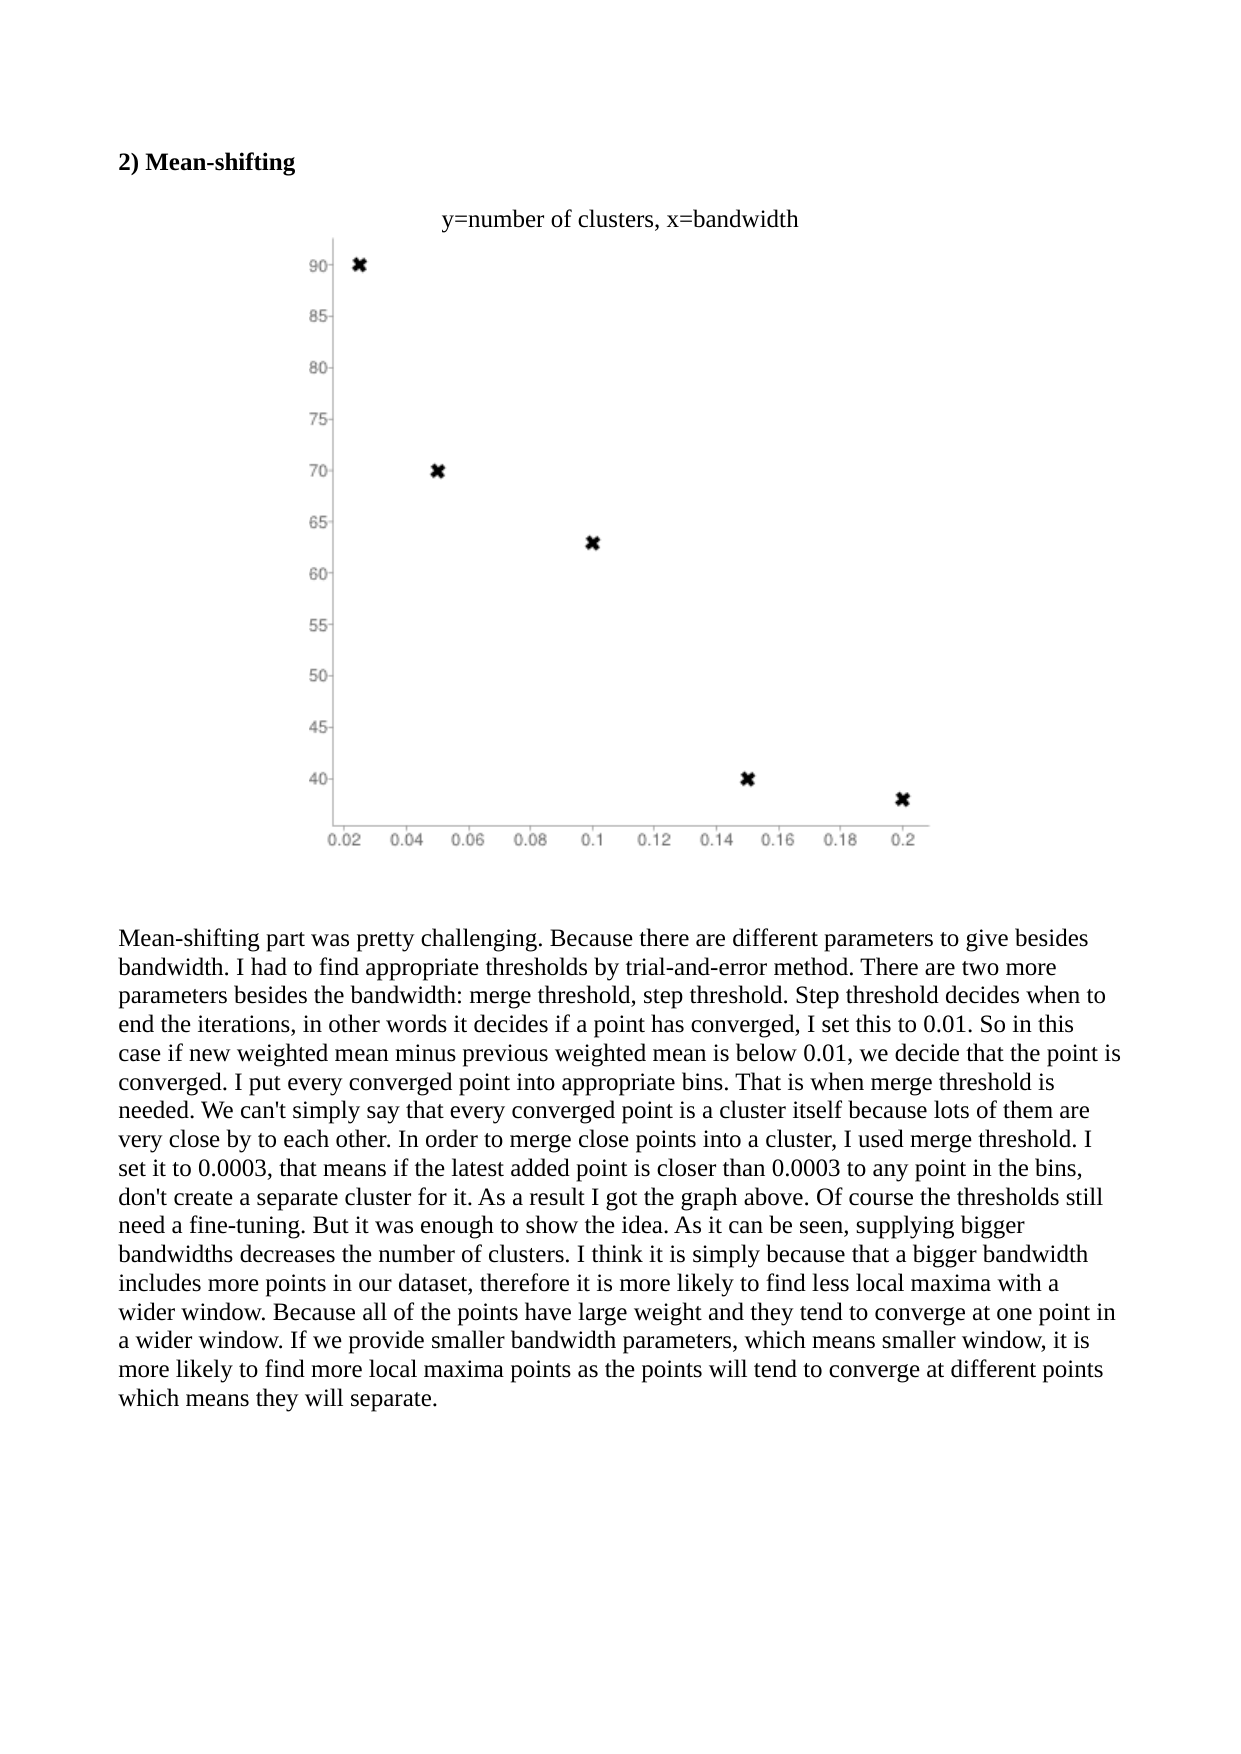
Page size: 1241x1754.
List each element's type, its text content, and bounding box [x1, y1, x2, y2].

text y=number of clusters, x=bandwidth [118, 204, 1122, 233]
picture [309, 233, 932, 852]
text 2) Mean-shifting [118, 147, 1122, 176]
text Mean-shifting part was pretty challenging. Because there are different parameters to give besides bandwidth. I had to find appropriate thresholds by trial-and-error method. There are two more parameters besides the bandwidth: merge threshold, step threshold. Step threshold decides when to end the iterations, in other words it decides if a point has converged, I set this to 0.01. So in this case if new weighted mean minus previous weighted mean is below 0.01, we decide that the point is converged. I put every converged point into appropriate bins. That is when merge threshold is needed. We can't simply say that every converged point is a cluster itself because lots of them are very close by to each other. In order to merge close points into a cluster, I used merge threshold. I set it to 0.0003, that means if the latest added point is closer than 0.0003 to any point in the bins, don't create a separate cluster for it. As a result I got the graph above. Of course the thresholds still need a fine-tuning. But it was enough to show the idea. As it can be seen, supplying bigger bandwidths decreases the number of clusters. I think it is simply because that a bigger bandwidth includes more points in our dataset, therefore it is more likely to find less local maxima with a wider window. Because all of the points have large weight and they tend to converge at one point in a wider window. If we provide smaller bandwidth parameters, which means smaller window, it is more likely to find more local maxima points as the points will tend to converge at different points which means they will separate. [118, 923, 1122, 1412]
